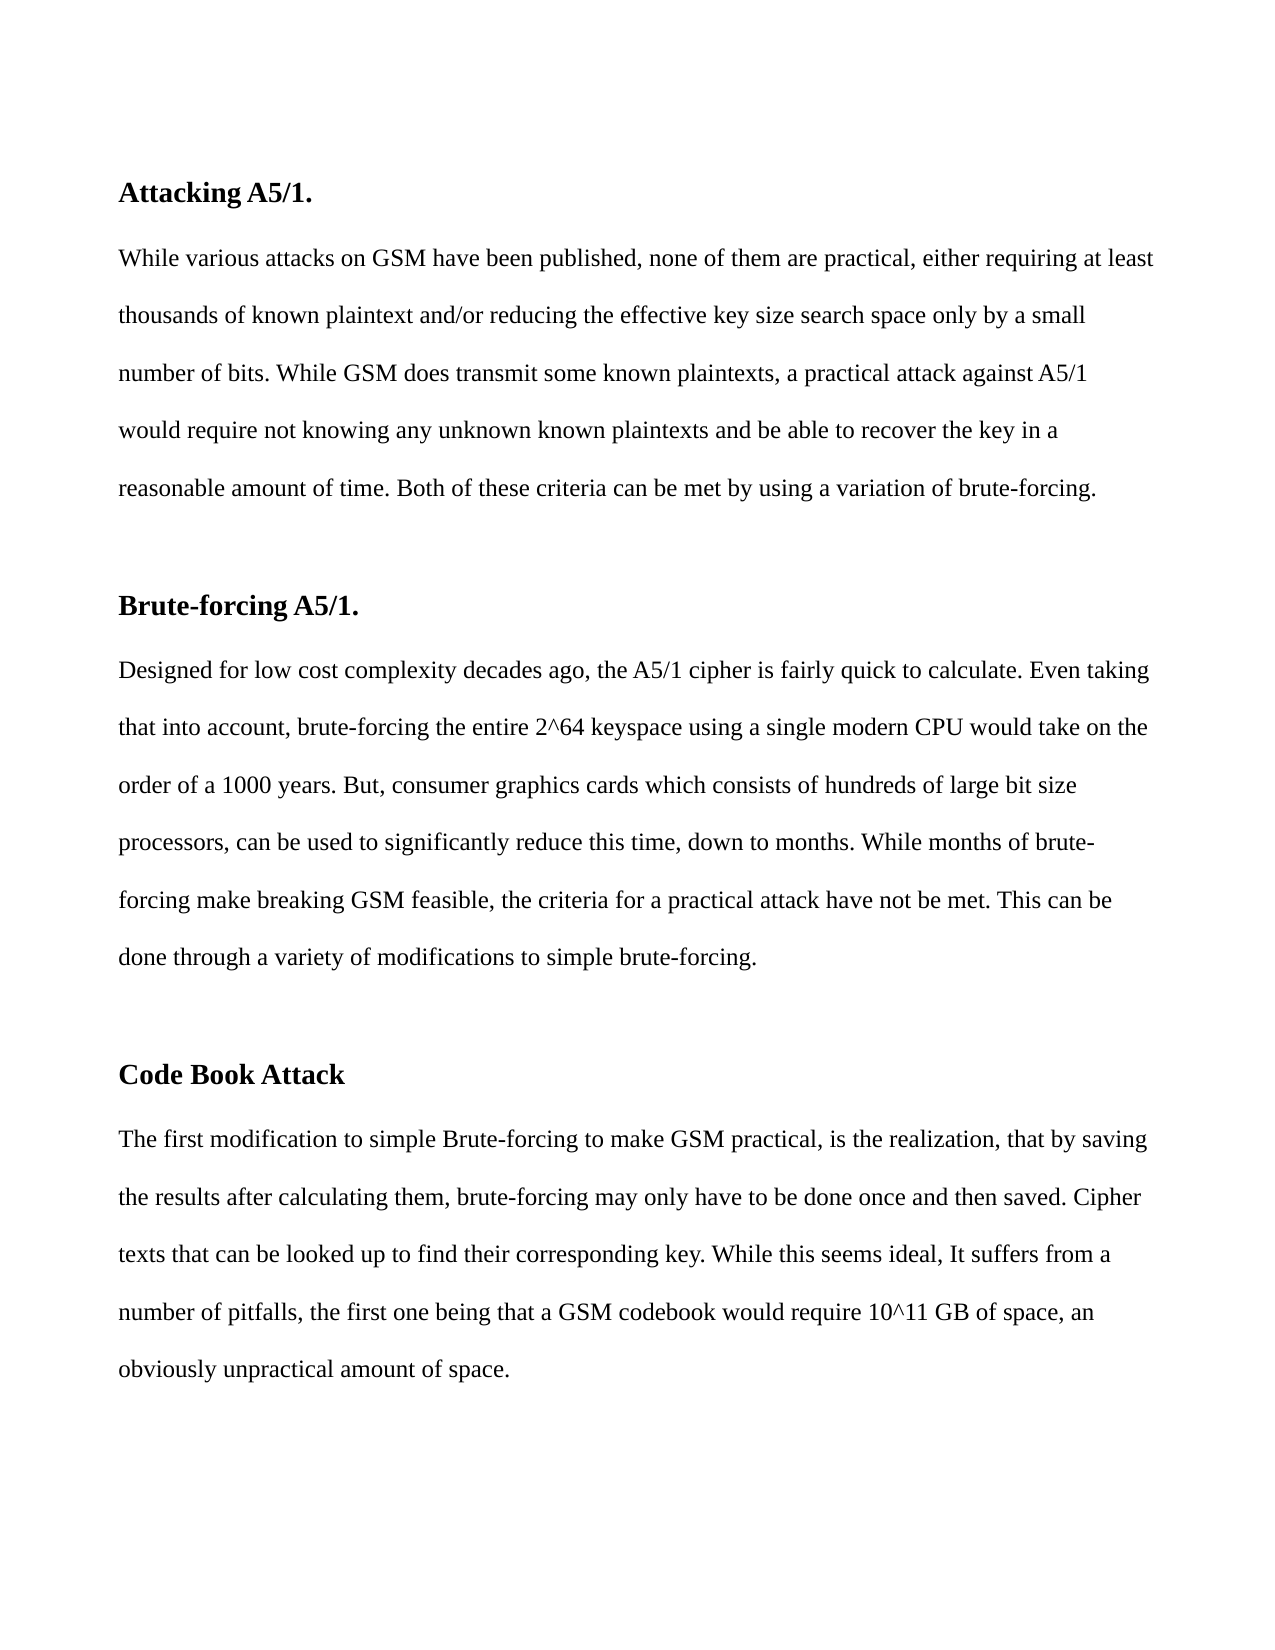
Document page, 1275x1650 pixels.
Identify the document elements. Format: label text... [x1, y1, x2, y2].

text Brute-forcing A5/1. [118, 588, 1157, 621]
text Code Book Attack [118, 1057, 1157, 1091]
text The first modification to simple Brute-forcing to make GSM practical, is the realization, that by saving the results after calculating them, brute-forcing may only have to be done once and then saved. Cipher texts that can be looked up to find their corresponding key. While this seems ideal, It suffers from a number of pitfalls, the first one being that a GSM codebook would require 10^11 GB of space, an obviously unpractical amount of space. [118, 1124, 1157, 1383]
text Attacking A5/1. [118, 176, 1157, 209]
text Designed for low cost complexity decades ago, the A5/1 cipher is fairly quick to calculate. Even taking that into account, brute-forcing the entire 2^64 keyspace using a single modern CPU would take on the order of a 1000 years. But, consumer graphics cards which consists of hundreds of large bit size processors, can be used to significantly reduce this time, down to months. While months of brute-forcing make breaking GSM feasible, the criteria for a practical attack have not be met. This can be done through a variety of modifications to simple brute-forcing. [118, 655, 1157, 971]
text While various attacks on GSM have been published, none of them are practical, either requiring at least thousands of known plaintext and/or reducing the effective key size search space only by a small number of bits. While GSM does transmit some known plaintexts, a practical attack against A5/1 would require not knowing any unknown known plaintexts and be able to recover the key in a reasonable amount of time. Both of these criteria can be met by using a variation of brute-forcing. [118, 243, 1157, 501]
